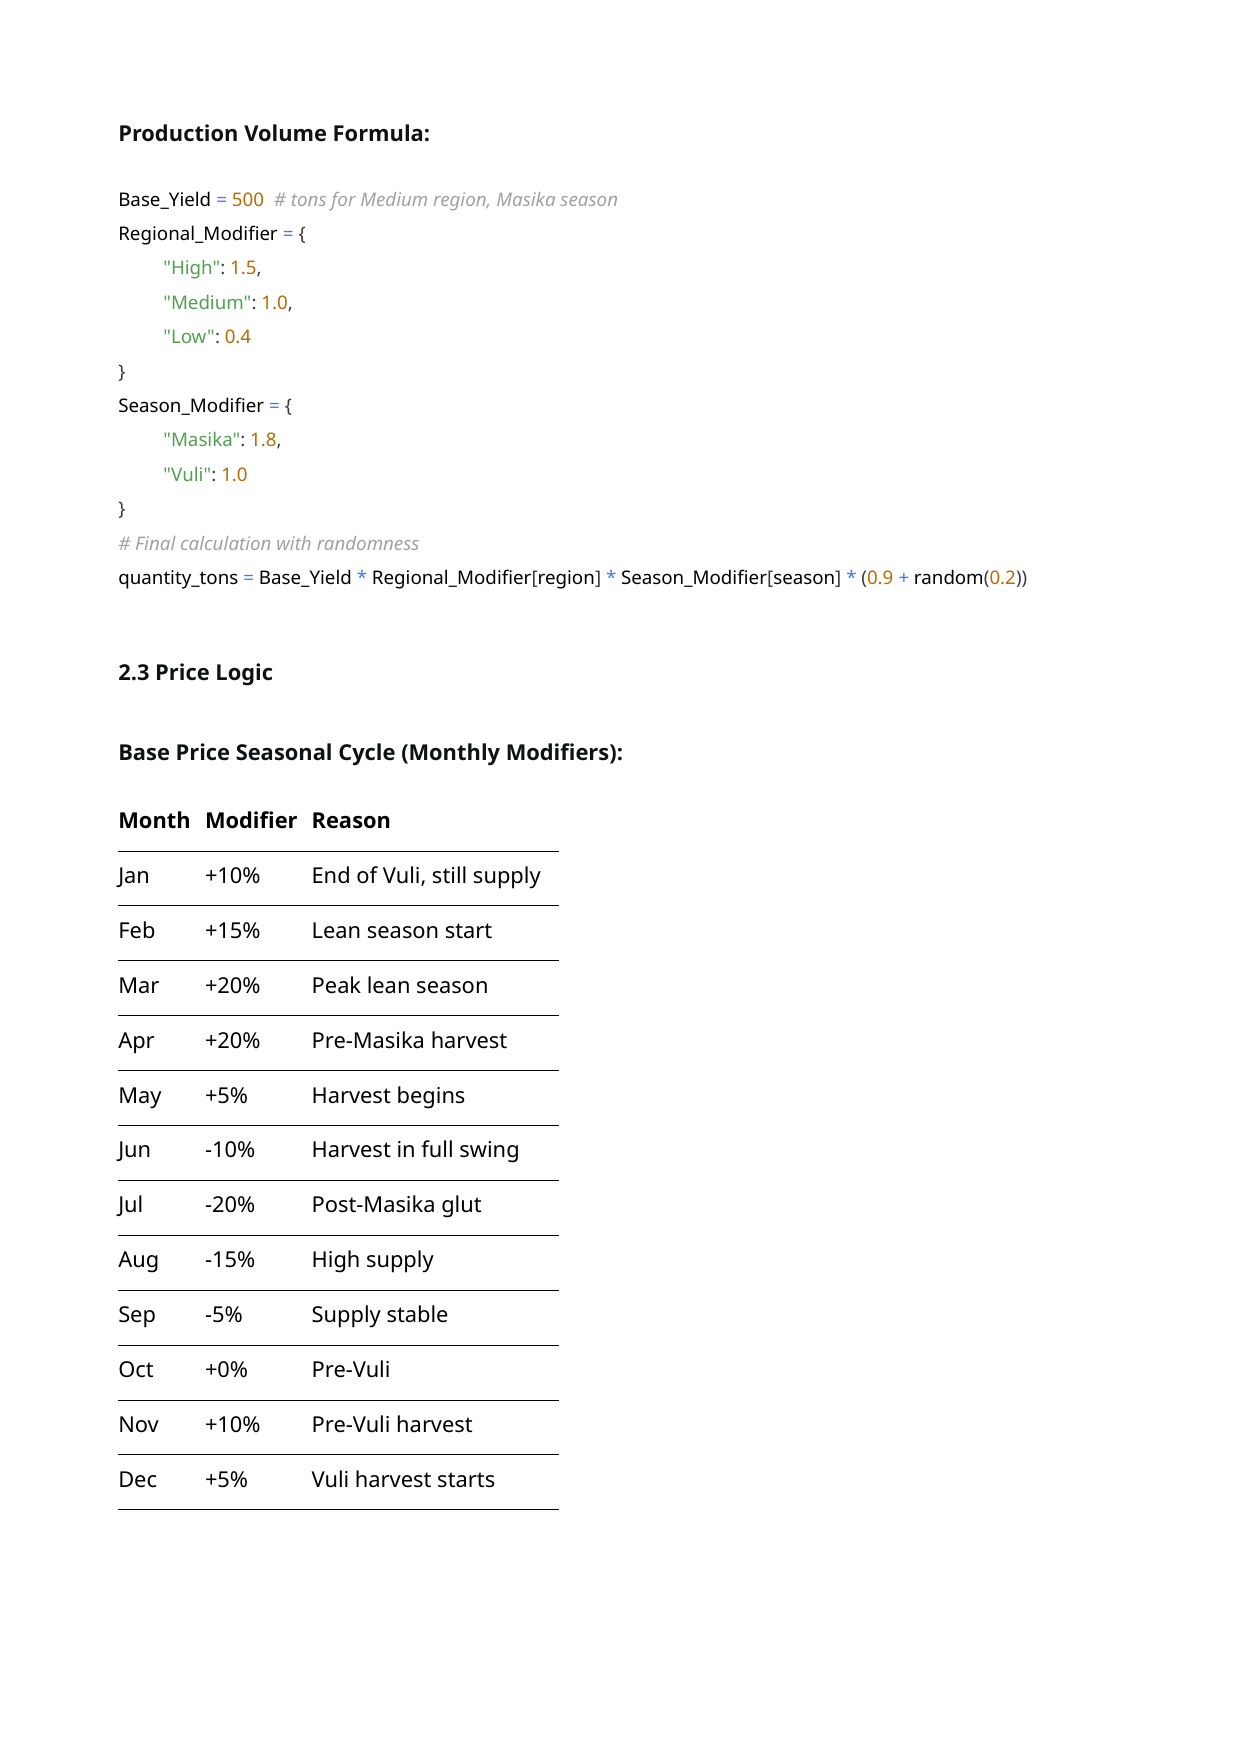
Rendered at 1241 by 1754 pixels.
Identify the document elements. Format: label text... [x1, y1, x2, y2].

table_cell Sep [118, 1291, 205, 1344]
subtitle 2.3 Price Logic [118, 640, 1122, 687]
table_cell Aug [118, 1236, 205, 1290]
table_cell Dec [118, 1455, 205, 1509]
text "Vuli": 1.0 [118, 452, 1122, 487]
table_cell +20% [205, 1016, 311, 1070]
text quantity_tons = Base_Yield * Regional_Modifier[region] * Season_Modifier[season] * (0.9 + random(0.2)) [118, 555, 1122, 590]
text Regional_Modifier = { [118, 212, 1122, 246]
table_cell Jan [118, 852, 205, 905]
table_cell +5% [205, 1071, 311, 1125]
table_cell +10% [205, 852, 311, 905]
table_cell Peak lean season [311, 961, 559, 1015]
table_cell Lean season start [311, 906, 559, 960]
table_cell Apr [118, 1016, 205, 1070]
text } [118, 487, 1122, 521]
table_cell High supply [311, 1236, 559, 1290]
table_cell +10% [205, 1401, 311, 1454]
table_cell Post-Masika glut [311, 1181, 559, 1235]
table_cell Oct [118, 1346, 205, 1399]
table_header Modifier [205, 796, 311, 851]
table_cell -5% [205, 1291, 311, 1344]
table_header Month [118, 796, 205, 851]
text Base_Yield = 500 # tons for Medium region, Masika season [118, 177, 1122, 212]
text } [118, 349, 1122, 383]
table_cell Pre-Vuli harvest [311, 1401, 559, 1454]
table_cell -15% [205, 1236, 311, 1290]
text "Low": 0.4 [118, 315, 1122, 349]
text "Masika": 1.8, [118, 418, 1122, 452]
table_cell Feb [118, 906, 205, 960]
table_cell +20% [205, 961, 311, 1015]
table_cell Harvest begins [311, 1071, 559, 1125]
table_cell Pre-Vuli [311, 1346, 559, 1399]
table_cell -10% [205, 1126, 311, 1180]
table_cell Jul [118, 1181, 205, 1235]
table_cell Pre-Masika harvest [311, 1016, 559, 1070]
text # Final calculation with randomness [118, 521, 1122, 555]
text Season_Modifier = { [118, 383, 1122, 418]
table_cell -20% [205, 1181, 311, 1235]
table_cell Mar [118, 961, 205, 1015]
table_cell Supply stable [311, 1291, 559, 1344]
table_cell Vuli harvest starts [311, 1455, 559, 1509]
table_cell Jun [118, 1126, 205, 1180]
text Base Price Seasonal Cycle (Monthly Modifiers): [118, 737, 1122, 766]
text "Medium": 1.0, [118, 280, 1122, 315]
table_cell +0% [205, 1346, 311, 1399]
table_cell +5% [205, 1455, 311, 1509]
table_cell +15% [205, 906, 311, 960]
text Production Volume Formula: [118, 118, 1122, 148]
table_cell May [118, 1071, 205, 1125]
table_cell Nov [118, 1401, 205, 1454]
table_header Reason [311, 796, 559, 851]
table_cell End of Vuli, still supply [311, 852, 559, 905]
text "High": 1.5, [118, 246, 1122, 280]
table_cell Harvest in full swing [311, 1126, 559, 1180]
